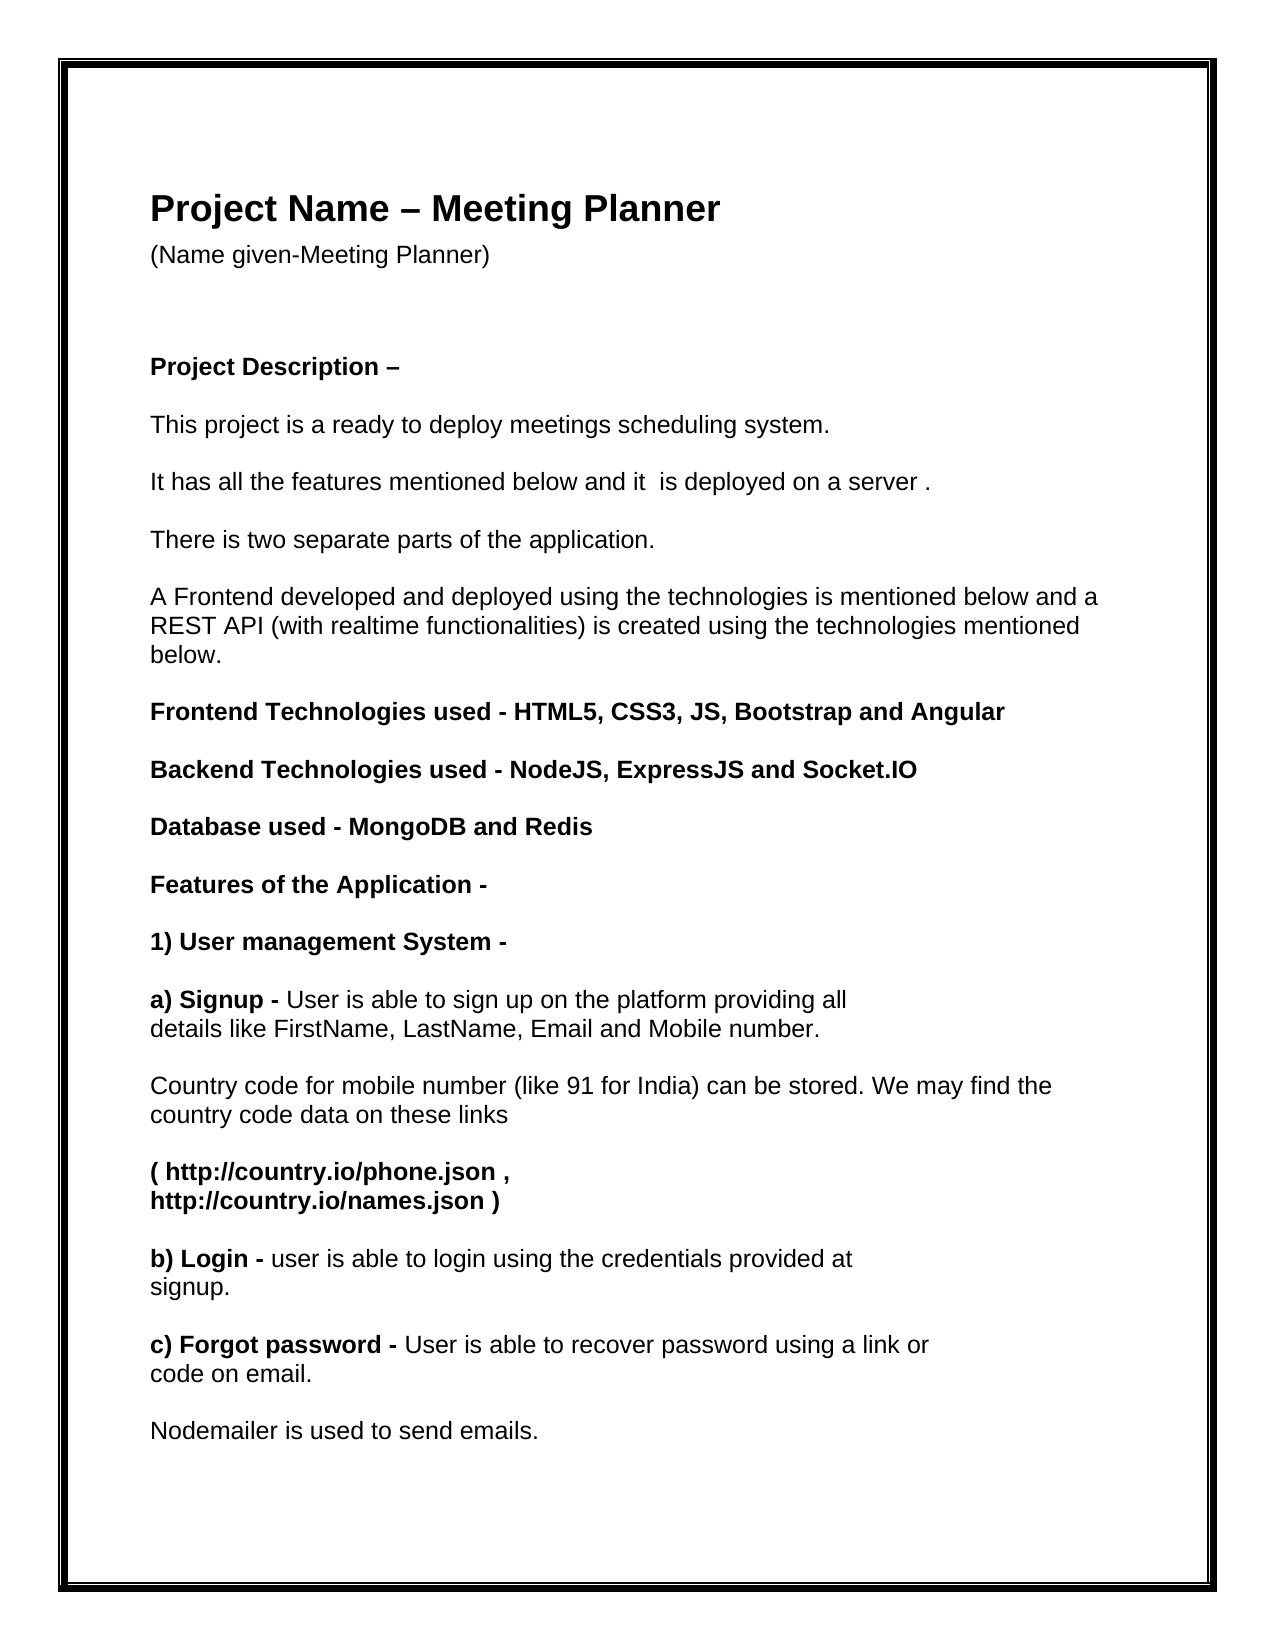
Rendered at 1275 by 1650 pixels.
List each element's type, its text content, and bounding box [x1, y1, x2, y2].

text There is two separate parts of the application. [150, 525, 1125, 553]
text Project Description – [150, 352, 1125, 381]
text Frontend Technologies used - HTML5, CSS3, JS, Bootstrap and Angular [150, 697, 1125, 726]
text c) Forgot password - User is able to recover password using a link or [150, 1330, 1125, 1358]
text a) Signup - User is able to sign up on the platform providing all [150, 985, 1125, 1013]
text A Frontend developed and deployed using the technologies is mentioned below and a REST API (with realtime functionalities) is created using the technologies mentioned below. [150, 582, 1125, 668]
text (​ http://country.io/phone.json​ , ​ [150, 1157, 1125, 1186]
text code on email. [150, 1358, 1125, 1387]
text http://country.io/names.json​ ) [150, 1186, 1125, 1215]
text This project is a ready to deploy meetings scheduling system. [150, 410, 1125, 438]
text 1) User management System​ - [150, 927, 1125, 956]
text b) Login - user is able to login using the credentials provided at [150, 1243, 1125, 1272]
text It has all the features mentioned below and it is deployed on a server . [150, 467, 1125, 496]
text Database used - MongoDB and Redis [150, 812, 1125, 841]
text Backend Technologies used - NodeJS, ExpressJS and Socket.IO [150, 755, 1125, 783]
text Nodemailer​ is used to send emails. [150, 1416, 1125, 1445]
text details like FirstName, LastName, Email and Mobile number. [150, 1013, 1125, 1042]
text Country code for mobile number (like 91 for India) can be stored. We may find the country code data on these links [150, 1071, 1125, 1128]
text Project Name – Meeting Planner [150, 186, 1125, 229]
text (Name given-Meeting Planner) [150, 239, 1125, 268]
text Features of the Application - [150, 870, 1125, 898]
text signup. [150, 1272, 1125, 1301]
